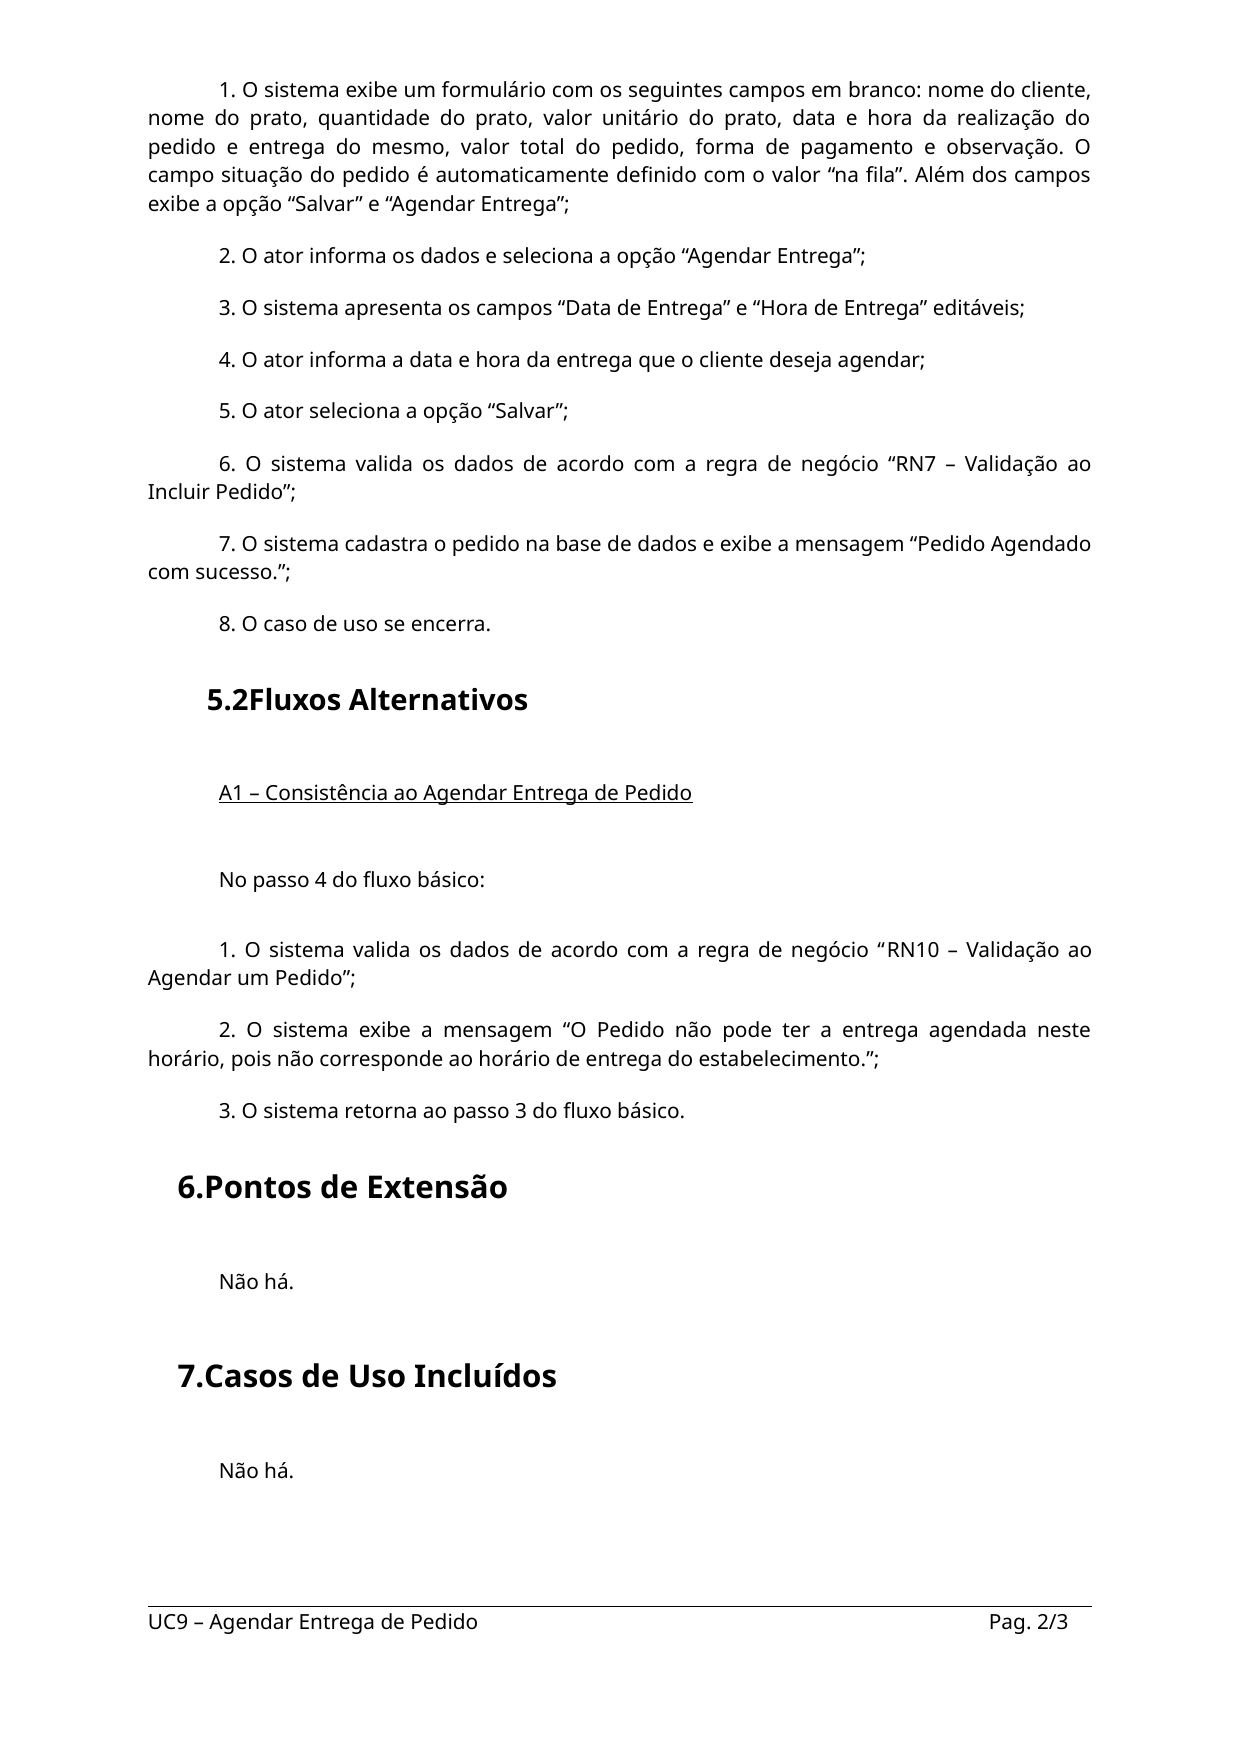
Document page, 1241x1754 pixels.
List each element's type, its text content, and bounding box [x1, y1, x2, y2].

text 4. O ator informa a data e hora da entrega que o cliente deseja agendar; [148, 345, 1092, 373]
text Não há. [148, 1456, 1092, 1484]
text Não há. [148, 1267, 1092, 1295]
text 3. O sistema retorna ao passo 3 do fluxo básico. [148, 1096, 1092, 1124]
text 3. O sistema apresenta os campos “Data de Entrega” e “Hora de Entrega” editáveis; [148, 293, 1092, 321]
subtitle Pontos de Extensão [148, 1165, 1092, 1208]
text 8. O caso de uso se encerra. [148, 609, 1092, 638]
text 7. O sistema cadastra o pedido na base de dados e exibe a mensagem “Pedido Agendado com sucesso.”; [148, 529, 1092, 586]
text A1 – Consistência ao Agendar Entrega de Pedido [148, 778, 1092, 806]
text 2. O sistema exibe a mensagem “O Pedido não pode ter a entrega agendada neste horário, pois não corresponde ao horário de entrega do estabelecimento.”; [148, 1015, 1092, 1072]
text 5. O ator seleciona a opção “Salvar”; [148, 397, 1092, 425]
text 6. O sistema valida os dados de acordo com a regra de negócio “RN7 – Validação ao Incluir Pedido”; [148, 449, 1092, 506]
text 1. O sistema exibe um formulário com os seguintes campos em branco: nome do cliente, nome do prato, quantidade do prato, valor unitário do prato, data e hora da realização do pedido e entrega do mesmo, valor total do pedido, forma de pagamento e observação. O campo situação do pedido é automaticamente definido com o valor “na fila”. Além dos campos exibe a opção “Salvar” e “Agendar Entrega”; [148, 75, 1092, 217]
text 2. O ator informa os dados e seleciona a opção “Agendar Entrega”; [148, 241, 1092, 269]
text 1. O sistema valida os dados de acordo com a regra de negócio “RN10 – Validação ao Agendar um Pedido”; [148, 935, 1092, 992]
subtitle Casos de Uso Incluídos [148, 1354, 1092, 1397]
subtitle Fluxos Alternativos [177, 679, 1092, 719]
text No passo 4 do fluxo básico: [148, 865, 1092, 894]
